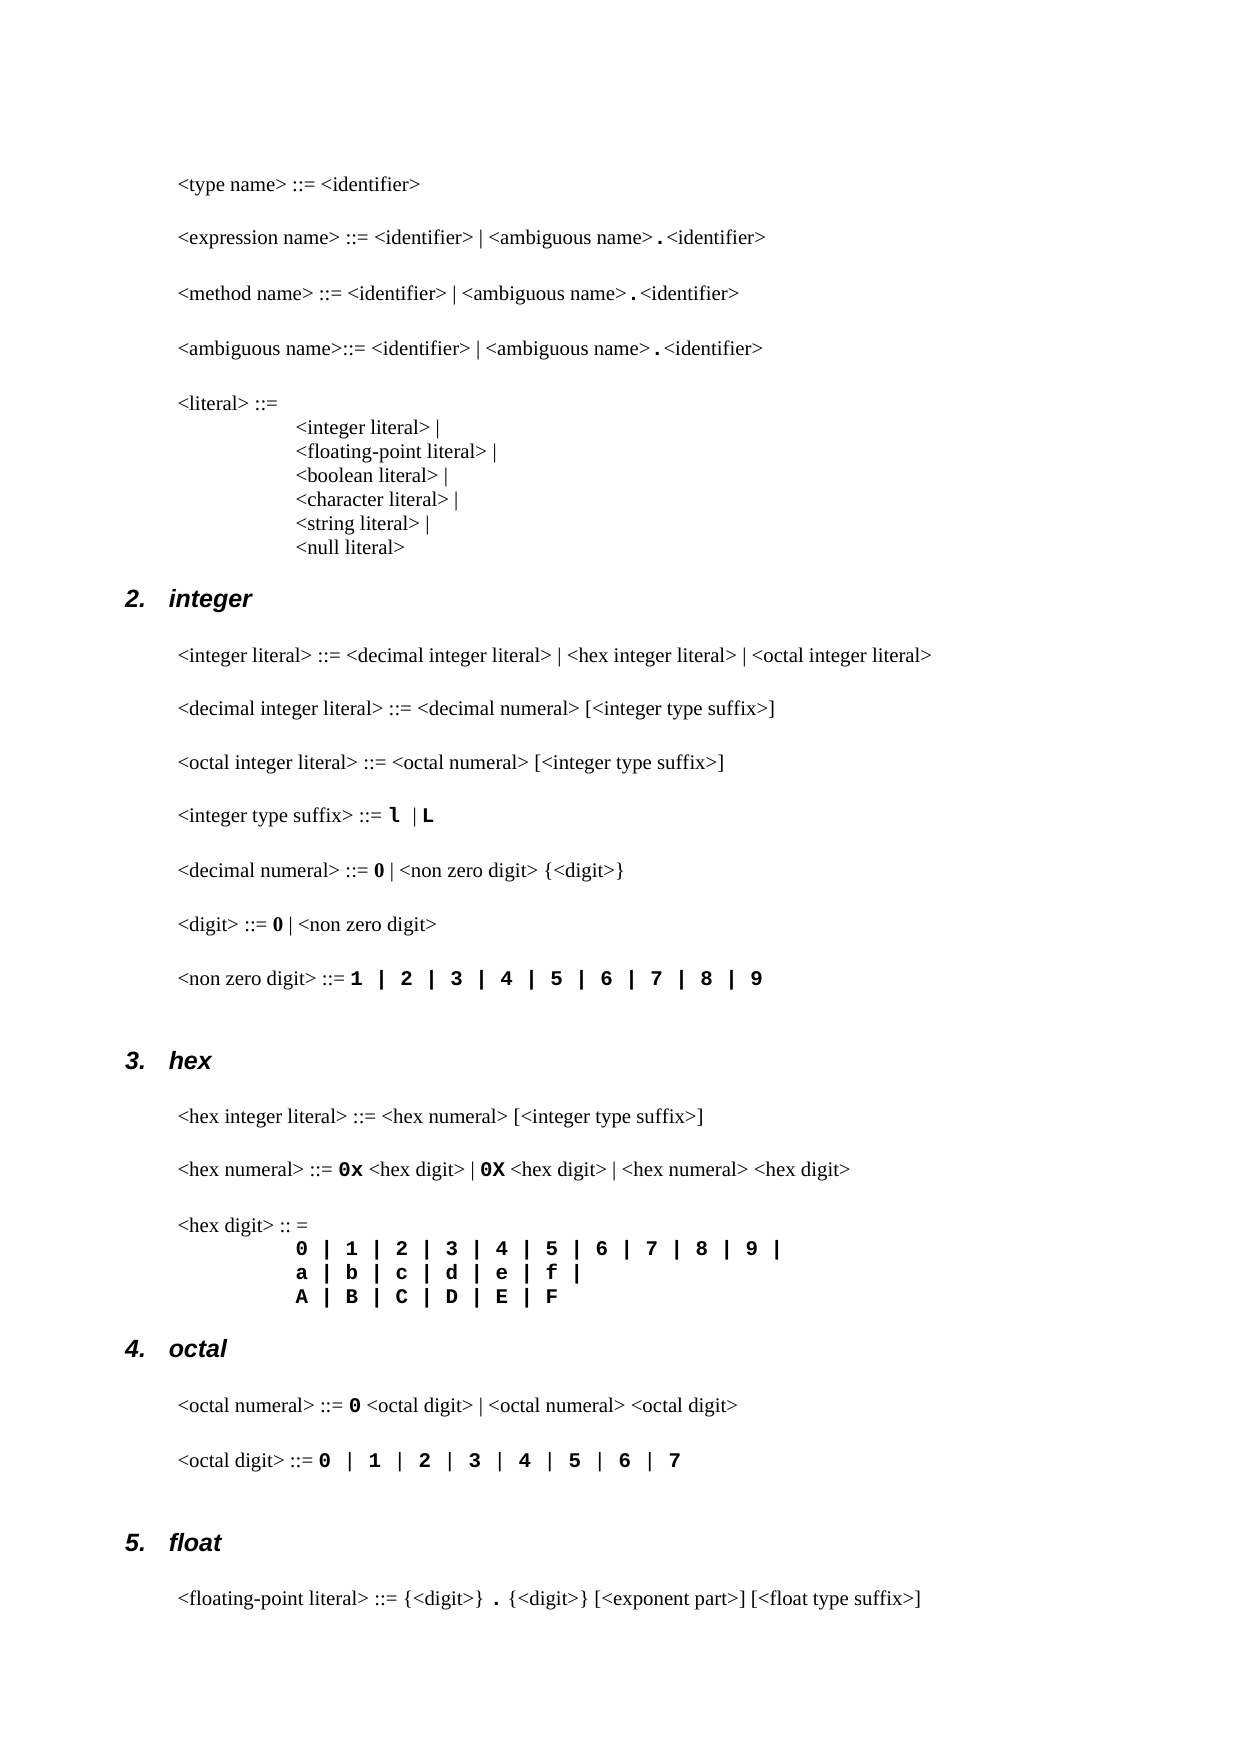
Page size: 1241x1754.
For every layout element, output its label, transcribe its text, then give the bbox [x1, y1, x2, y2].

list <type name> ::= <identifier> [177, 172, 1122, 196]
list <floating-point literal> | [177, 439, 1122, 463]
list <null literal> [177, 535, 1122, 559]
list <digit> ::= 0 | <non zero digit> [177, 912, 1122, 936]
list <decimal numeral> ::= 0 | <non zero digit> {<digit>} [177, 858, 1122, 882]
list a | b | c | d | e | f | [177, 1262, 1122, 1286]
subtitle float [118, 1528, 1122, 1557]
list <string literal> | [177, 511, 1122, 535]
list <floating-point literal> ::= {<digit>} . {<digit>} [<exponent part>] [<float type suffix>] [177, 1586, 1122, 1612]
list <octal digit> ::= 0 | 1 | 2 | 3 | 4 | 5 | 6 | 7 [177, 1448, 1122, 1473]
list <expression name> ::= <identifier> | <ambiguous name>.<identifier> [177, 225, 1122, 251]
list <boolean literal> | [177, 463, 1122, 487]
list <non zero digit> ::= 1 | 2 | 3 | 4 | 5 | 6 | 7 | 8 | 9 [177, 965, 1122, 991]
list <hex numeral> ::= 0x <hex digit> | 0X <hex digit> | <hex numeral> <hex digit> [177, 1157, 1122, 1183]
subtitle octal [118, 1334, 1122, 1363]
list <integer literal> | [177, 415, 1122, 439]
list <literal> ::= [177, 391, 1122, 415]
list <octal numeral> ::= 0 <octal digit> | <octal numeral> <octal digit> [177, 1392, 1122, 1418]
list <hex digit> :: = [177, 1213, 1122, 1238]
list <decimal integer literal> ::= <decimal numeral> [<integer type suffix>] [177, 696, 1122, 720]
list <integer type suffix> ::= l | L [177, 803, 1122, 829]
subtitle integer [118, 584, 1122, 613]
list A | B | C | D | E | F [177, 1286, 1122, 1309]
subtitle hex [118, 1046, 1122, 1074]
list <character literal> | [177, 487, 1122, 511]
list <octal integer literal> ::= <octal numeral> [<integer type suffix>] [177, 749, 1122, 774]
list <method name> ::= <identifier> | <ambiguous name>.<identifier> [177, 280, 1122, 306]
list <hex integer literal> ::= <hex numeral> [<integer type suffix>] [177, 1104, 1122, 1128]
list <integer literal> ::= <decimal integer literal> | <hex integer literal> | <octal integer literal> [177, 642, 1122, 667]
list <ambiguous name>::= <identifier> | <ambiguous name>.<identifier> [177, 336, 1122, 361]
list 0 | 1 | 2 | 3 | 4 | 5 | 6 | 7 | 8 | 9 | [177, 1238, 1122, 1262]
